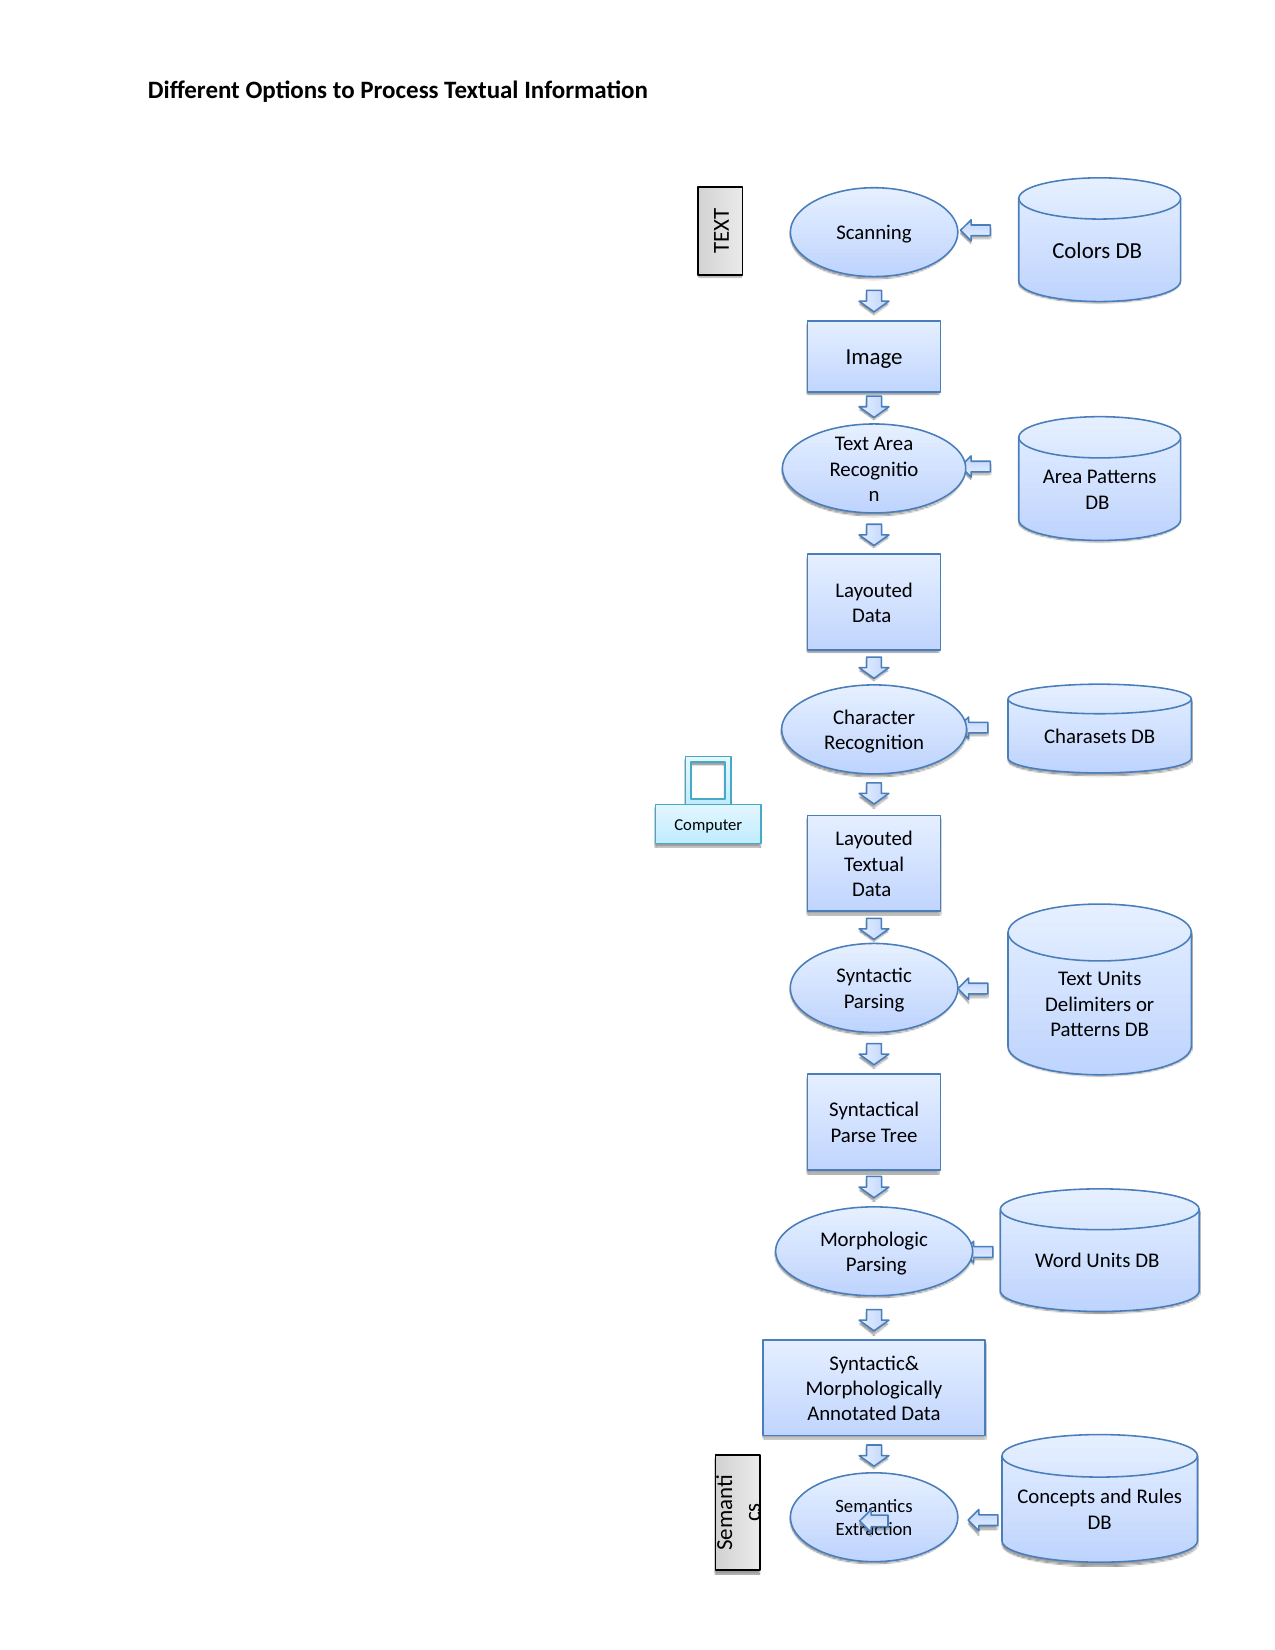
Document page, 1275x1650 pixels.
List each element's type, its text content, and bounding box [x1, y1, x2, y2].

text Different Options to Process Textual Information [148, 74, 1127, 104]
